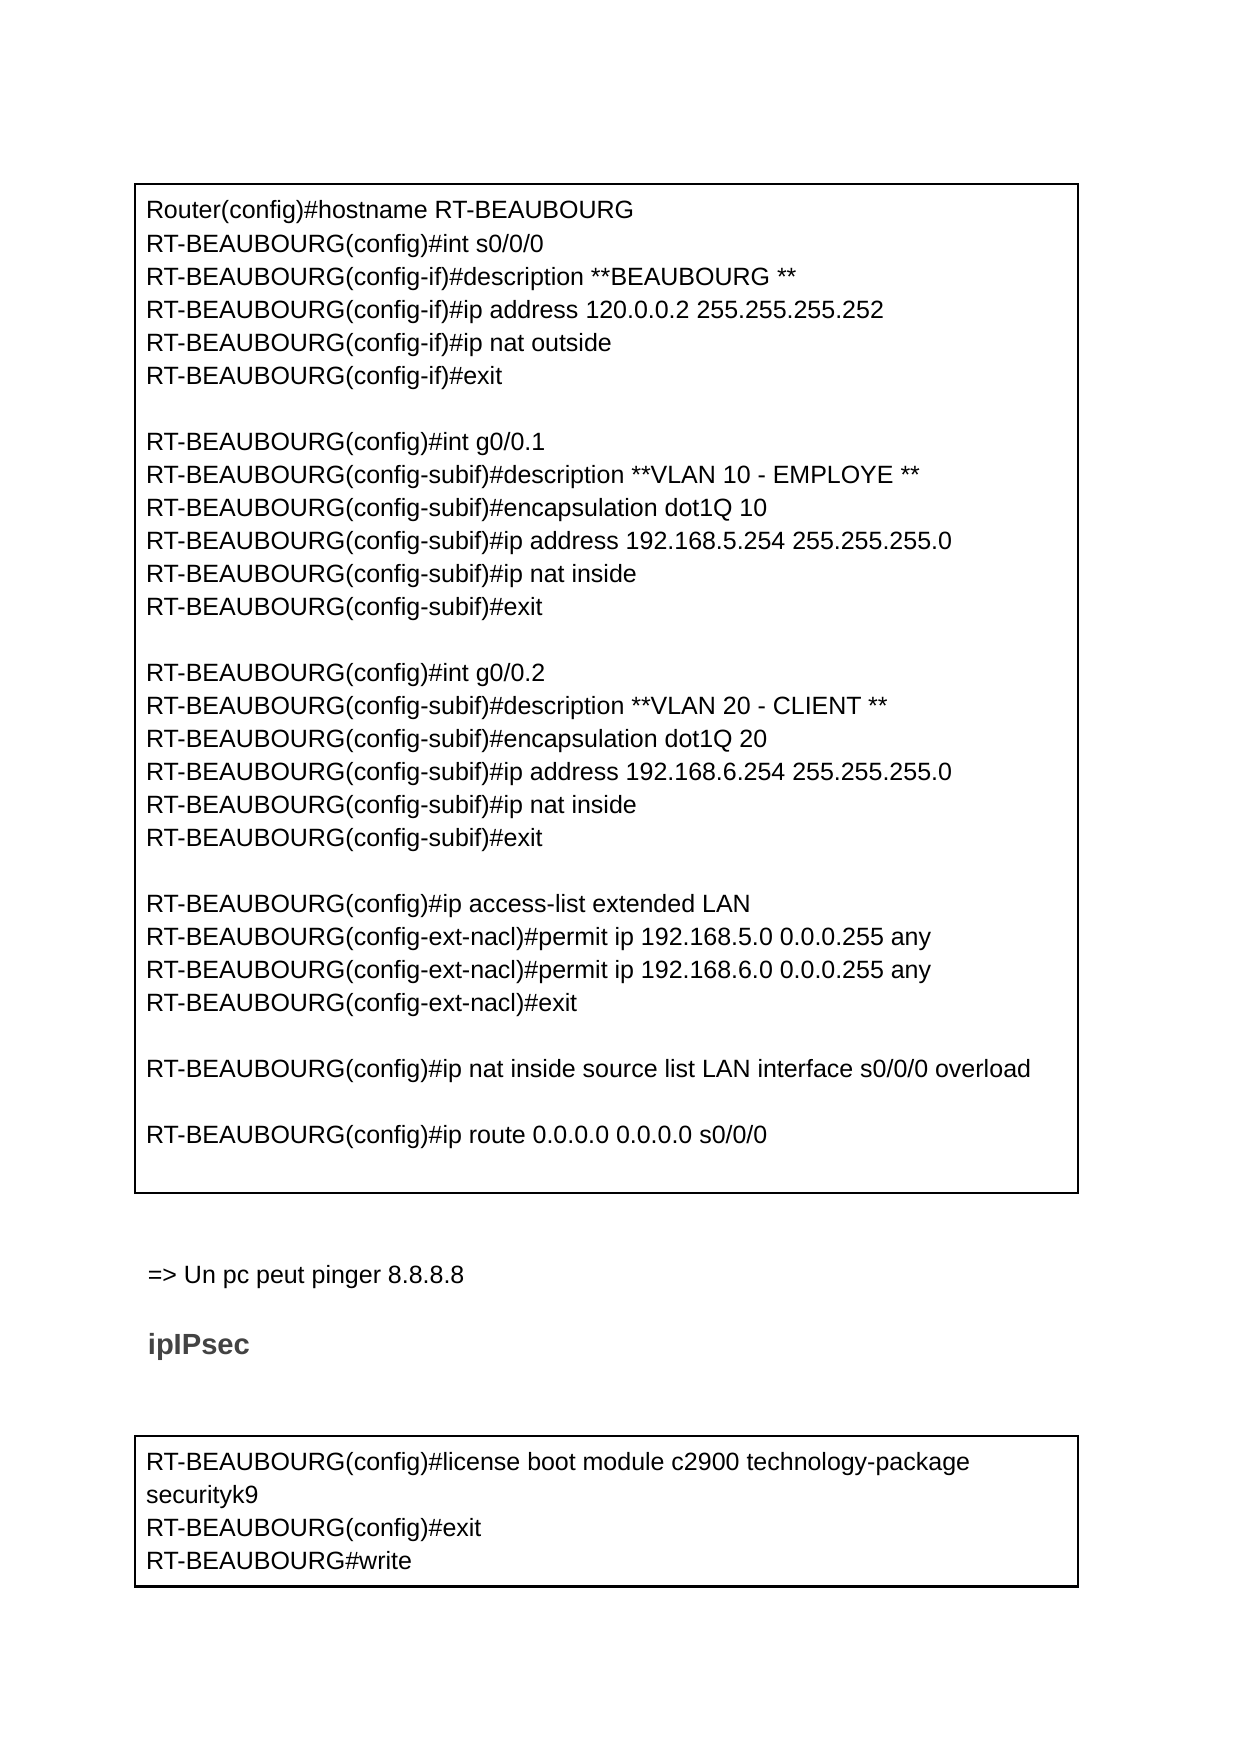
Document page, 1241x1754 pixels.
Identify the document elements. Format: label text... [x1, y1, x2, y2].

table_header RT-BEAUBOURG(config)#license boot module c2900 technology-package securityk9 RT-BEAUBOURG(config)#exit RT-BEAUBOURG#write [136, 1437, 1077, 1585]
text => Un pc peut pinger 8.8.8.8 [148, 1260, 1090, 1289]
subtitle ipIPsec [148, 1327, 1090, 1360]
table_header Router(config)#hostname RT-BEAUBOURG RT-BEAUBOURG(config)#int s0/0/0 RT-BEAUBOURG(config-if)#description **BEAUBOURG ** RT-BEAUBOURG(config-if)#ip address 120.0.0.2 255.255.255.252 RT-BEAUBOURG(config-if)#ip nat outside RT-BEAUBOURG(config-if)#exit RT-BEAUBOURG(config)#int g0/0.1 RT-BEAUBOURG(config-subif)#description **VLAN 10 - EMPLOYE ** RT-BEAUBOURG(config-subif)#encapsulation dot1Q 10 RT-BEAUBOURG(config-subif)#ip address 192.168.5.254 255.255.255.0 RT-BEAUBOURG(config-subif)#ip nat inside RT-BEAUBOURG(config-subif)#exit RT-BEAUBOURG(config)#int g0/0.2 RT-BEAUBOURG(config-subif)#description **VLAN 20 - CLIENT ** RT-BEAUBOURG(config-subif)#encapsulation dot1Q 20 RT-BEAUBOURG(config-subif)#ip address 192.168.6.254 255.255.255.0 RT-BEAUBOURG(config-subif)#ip nat inside RT-BEAUBOURG(config-subif)#exit RT-BEAUBOURG(config)#ip access-list extended LAN RT-BEAUBOURG(config-ext-nacl)#permit ip 192.168.5.0 0.0.0.255 any RT-BEAUBOURG(config-ext-nacl)#permit ip 192.168.6.0 0.0.0.255 any RT-BEAUBOURG(config-ext-nacl)#exit RT-BEAUBOURG(config)#ip nat inside source list LAN interface s0/0/0 overload RT-BEAUBOURG(config)#ip route 0.0.0.0 0.0.0.0 s0/0/0 [136, 185, 1077, 1192]
